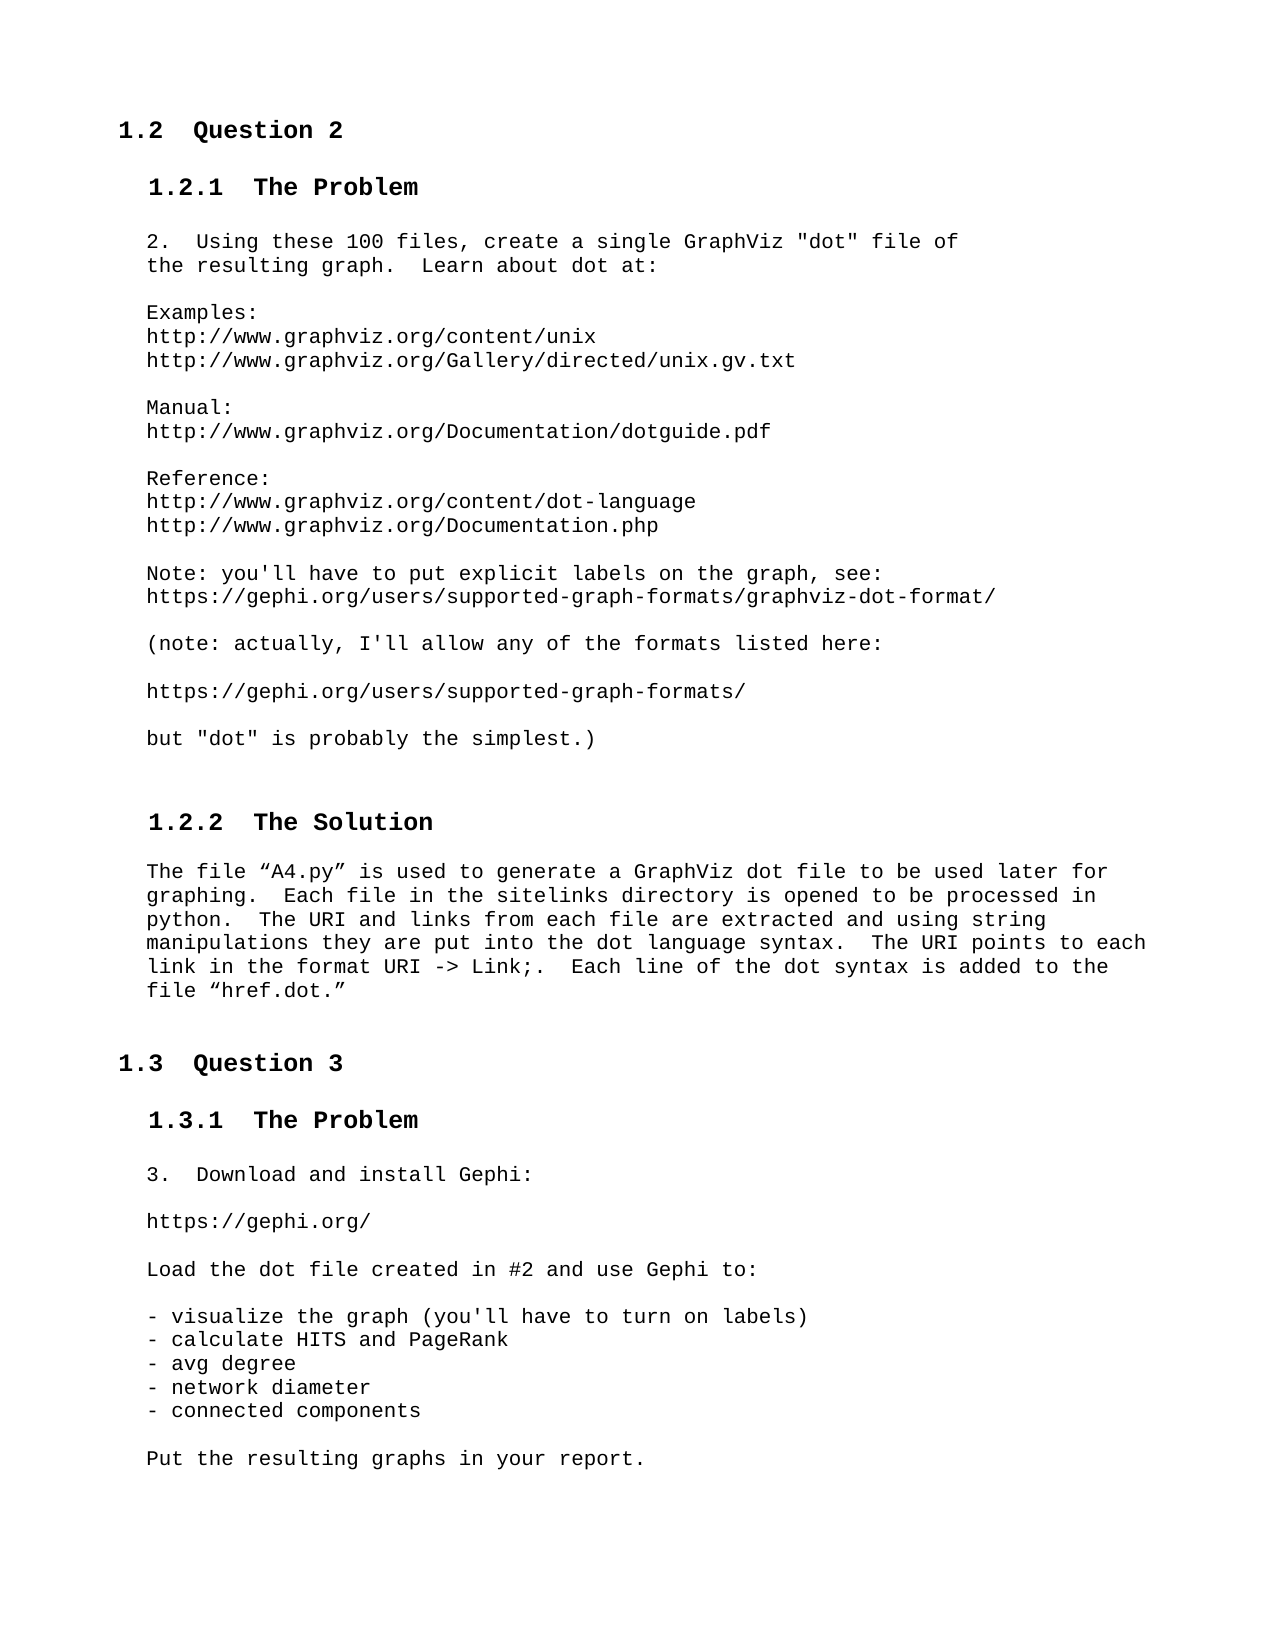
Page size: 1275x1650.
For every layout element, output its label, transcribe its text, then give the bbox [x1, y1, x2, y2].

text - visualize the graph (you'll have to turn on labels) [146, 1306, 1157, 1329]
text http://www.graphviz.org/Documentation.php [146, 515, 1157, 539]
text the resulting graph. Learn about dot at: [146, 255, 1157, 279]
text - avg degree [146, 1353, 1157, 1377]
text http://www.graphviz.org/Documentation/dotguide.pdf [146, 421, 1157, 444]
text 2. Using these 100 files, create a single GraphViz "dot" file of [146, 231, 1157, 255]
text Load the dot file created in #2 and use Gephi to: [146, 1258, 1157, 1282]
text but "dot" is probably the simplest.) [146, 728, 1157, 752]
text http://www.graphviz.org/content/dot-language [146, 492, 1157, 515]
text Reference: [146, 468, 1157, 492]
text 1.2.1 The Problem [118, 175, 1157, 203]
text - network diameter [146, 1377, 1157, 1400]
text Manual: [146, 397, 1157, 421]
text http://www.graphviz.org/content/unix [146, 326, 1157, 350]
text 1.2.2 The Solution [118, 809, 1157, 838]
text https://gephi.org/ [146, 1211, 1157, 1235]
text Put the resulting graphs in your report. [146, 1448, 1157, 1471]
text http://www.graphviz.org/Gallery/directed/unix.gv.txt [146, 350, 1157, 373]
text Examples: [146, 302, 1157, 326]
text (note: actually, I'll allow any of the formats listed here: [146, 633, 1157, 657]
text https://gephi.org/users/supported-graph-formats/ [146, 681, 1157, 704]
text 1.2 Question 2 [118, 118, 1157, 146]
text The file “A4.py” is used to generate a GraphViz dot file to be used later for graphing. Each file in the sitelinks directory is opened to be processed in python. The URI and links from each file are extracted and using string manipulations they are put into the dot language syntax. The URI points to each link in the format URI -> Link;. Each line of the dot syntax is added to the file “href.dot.” [146, 861, 1157, 1003]
text 3. Download and install Gephi: [146, 1164, 1157, 1188]
text 1.3 Question 3 [118, 1051, 1157, 1079]
text - calculate HITS and PageRank [146, 1329, 1157, 1353]
text - connected components [146, 1400, 1157, 1424]
text 1.3.1 The Problem [118, 1107, 1157, 1136]
text Note: you'll have to put explicit labels on the graph, see: [146, 562, 1157, 586]
text https://gephi.org/users/supported-graph-formats/graphviz-dot-format/ [146, 586, 1157, 610]
